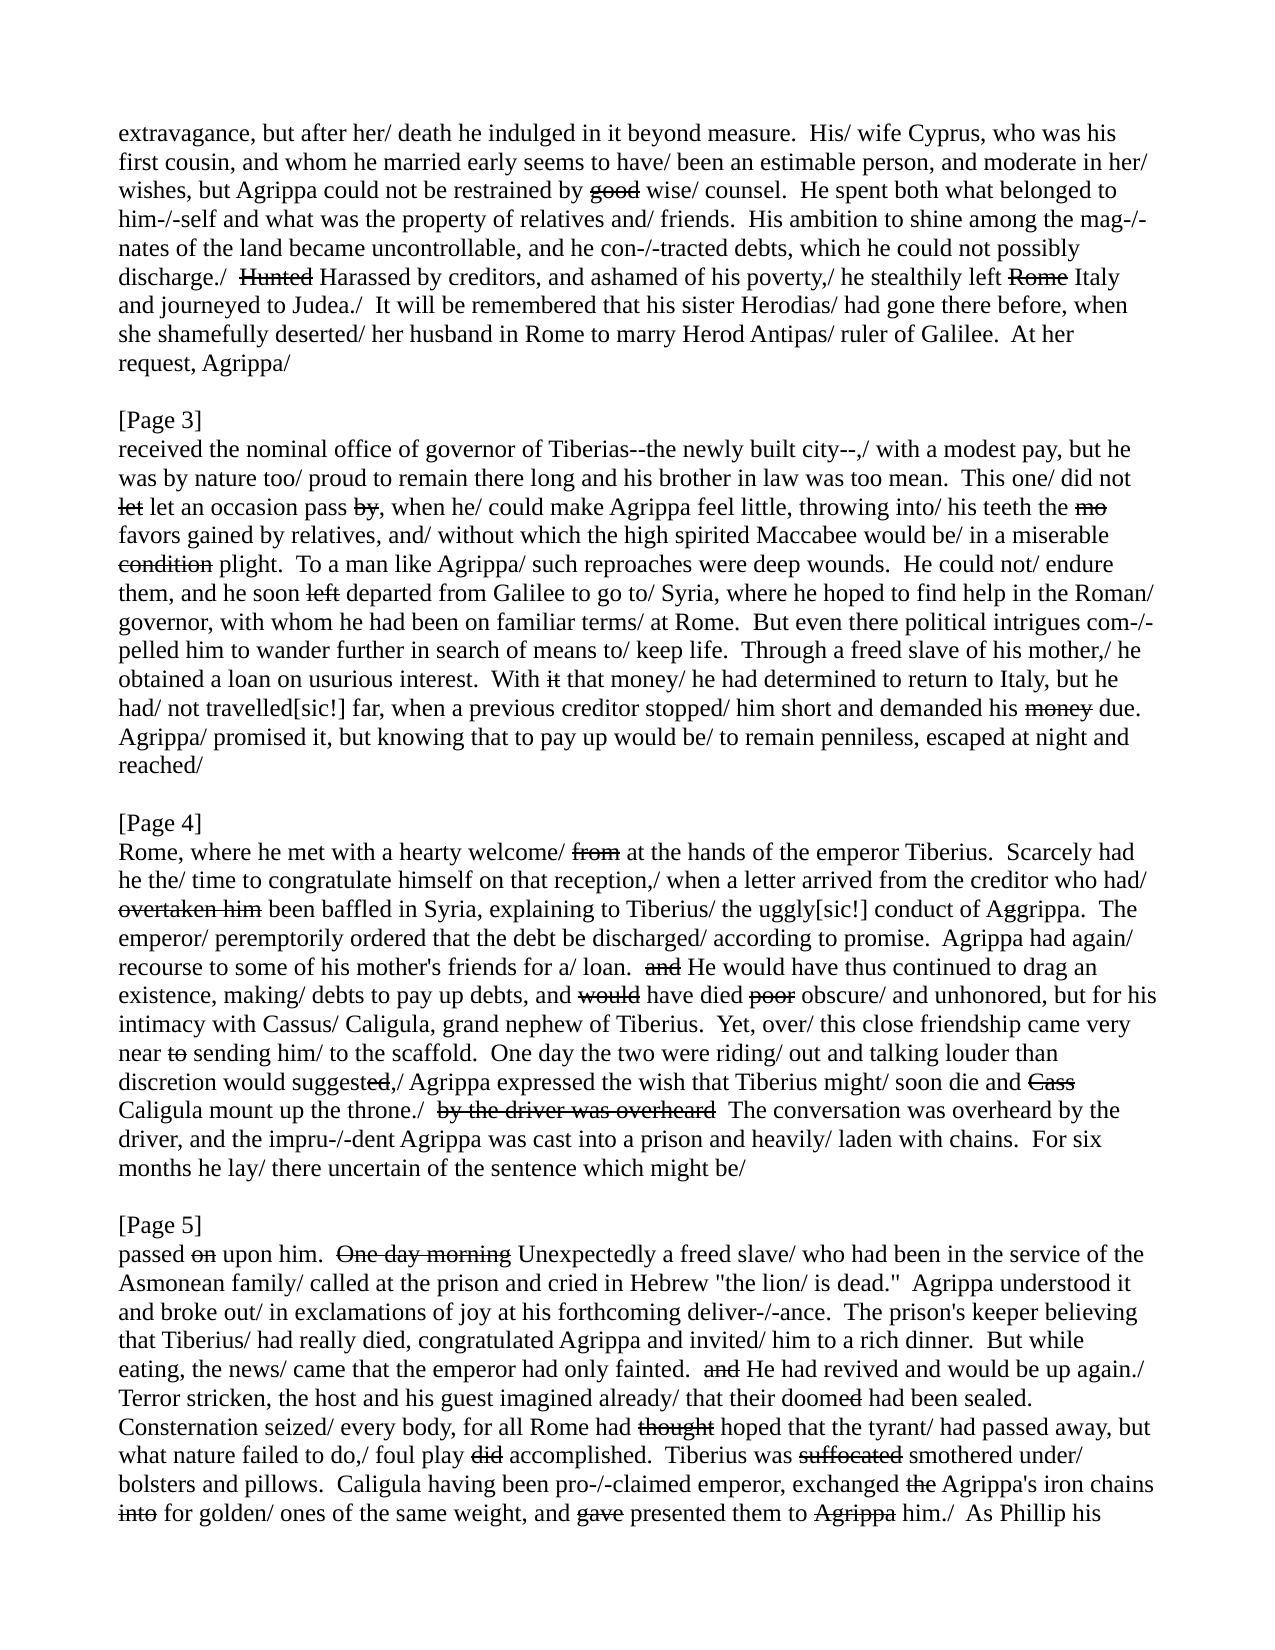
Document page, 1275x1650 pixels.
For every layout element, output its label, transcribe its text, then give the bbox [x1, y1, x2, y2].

text [Page 4] [118, 808, 1157, 837]
text [Page 3] [118, 406, 1157, 434]
text Rome, where he met with a hearty welcome/ from at the hands of the emperor Tiberius. Scarcely had he the/ time to congratulate himself on that reception,/ when a letter arrived from the creditor who had/ overtaken him been baffled in Syria, explaining to Tiberius/ the uggly[sic!] conduct of Aggrippa. The emperor/ peremptorily ordered that the debt be discharged/ according to promise. Agrippa had again/ recourse to some of his mother's friends for a/ loan. and He would have thus continued to drag an existence, making/ debts to pay up debts, and would have died poor obscure/ and unhonored, but for his intimacy with Cassus/ Caligula, grand nephew of Tiberius. Yet, over/ this close friendship came very near to sending him/ to the scaffold. One day the two were riding/ out and talking louder than discretion would suggested,/ Agrippa expressed the wish that Tiberius might/ soon die and Cass Caligula mount up the throne./ by the driver was overheard The conversation was overheard by the driver, and the impru-/-dent Agrippa was cast into a prison and heavily/ laden with chains. For six months he lay/ there uncertain of the sentence which might be/ [118, 837, 1157, 1182]
text [Page 5] [118, 1211, 1157, 1239]
text passed on upon him. One day morning Unexpectedly a freed slave/ who had been in the service of the Asmonean family/ called at the prison and cried in Hebrew "the lion/ is dead." Agrippa understood it and broke out/ in exclamations of joy at his forthcoming deliver-/-ance. The prison's keeper believing that Tiberius/ had really died, congratulated Agrippa and invited/ him to a rich dinner. But while eating, the news/ came that the emperor had only fainted. and He had revived and would be up again./ Terror stricken, the host and his guest imagined already/ that their doomed had been sealed. Consternation seized/ every body, for all Rome had thought hoped that the tyrant/ had passed away, but what nature failed to do,/ foul play did accomplished. Tiberius was suffocated smothered under/ bolsters and pillows. Caligula having been pro-/-claimed emperor, exchanged the Agrippa's iron chains into for golden/ ones of the same weight, and gave presented them to Agrippa him./ As Phillip his [118, 1239, 1157, 1527]
text received the nominal office of governor of Tiberias--the newly built city--,/ with a modest pay, but he was by nature too/ proud to remain there long and his brother in law was too mean. This one/ did not let let an occasion pass by, when he/ could make Agrippa feel little, throwing into/ his teeth the mo favors gained by relatives, and/ without which the high spirited Maccabee would be/ in a miserable condition plight. To a man like Agrippa/ such reproaches were deep wounds. He could not/ endure them, and he soon left departed from Galilee to go to/ Syria, where he hoped to find help in the Roman/ governor, with whom he had been on familiar terms/ at Rome. But even there political intrigues com-/-pelled him to wander further in search of means to/ keep life. Through a freed slave of his mother,/ he obtained a loan on usurious interest. With it that money/ he had determined to return to Italy, but he had/ not travelled[sic!] far, when a previous creditor stopped/ him short and demanded his money due. Agrippa/ promised it, but knowing that to pay up would be/ to remain penniless, escaped at night and reached/ [118, 434, 1157, 779]
text extravagance, but after her/ death he indulged in it beyond measure. His/ wife Cyprus, who was his first cousin, and whom he married early seems to have/ been an estimable person, and moderate in her/ wishes, but Agrippa could not be restrained by good wise/ counsel. He spent both what belonged to him-/-self and what was the property of relatives and/ friends. His ambition to shine among the mag-/-nates of the land became uncontrollable, and he con-/-tracted debts, which he could not possibly discharge./ Hunted Harassed by creditors, and ashamed of his poverty,/ he stealthily left Rome Italy and journeyed to Judea./ It will be remembered that his sister Herodias/ had gone there before, when she shamefully deserted/ her husband in Rome to marry Herod Antipas/ ruler of Galilee. At her request, Agrippa/ [118, 118, 1157, 377]
